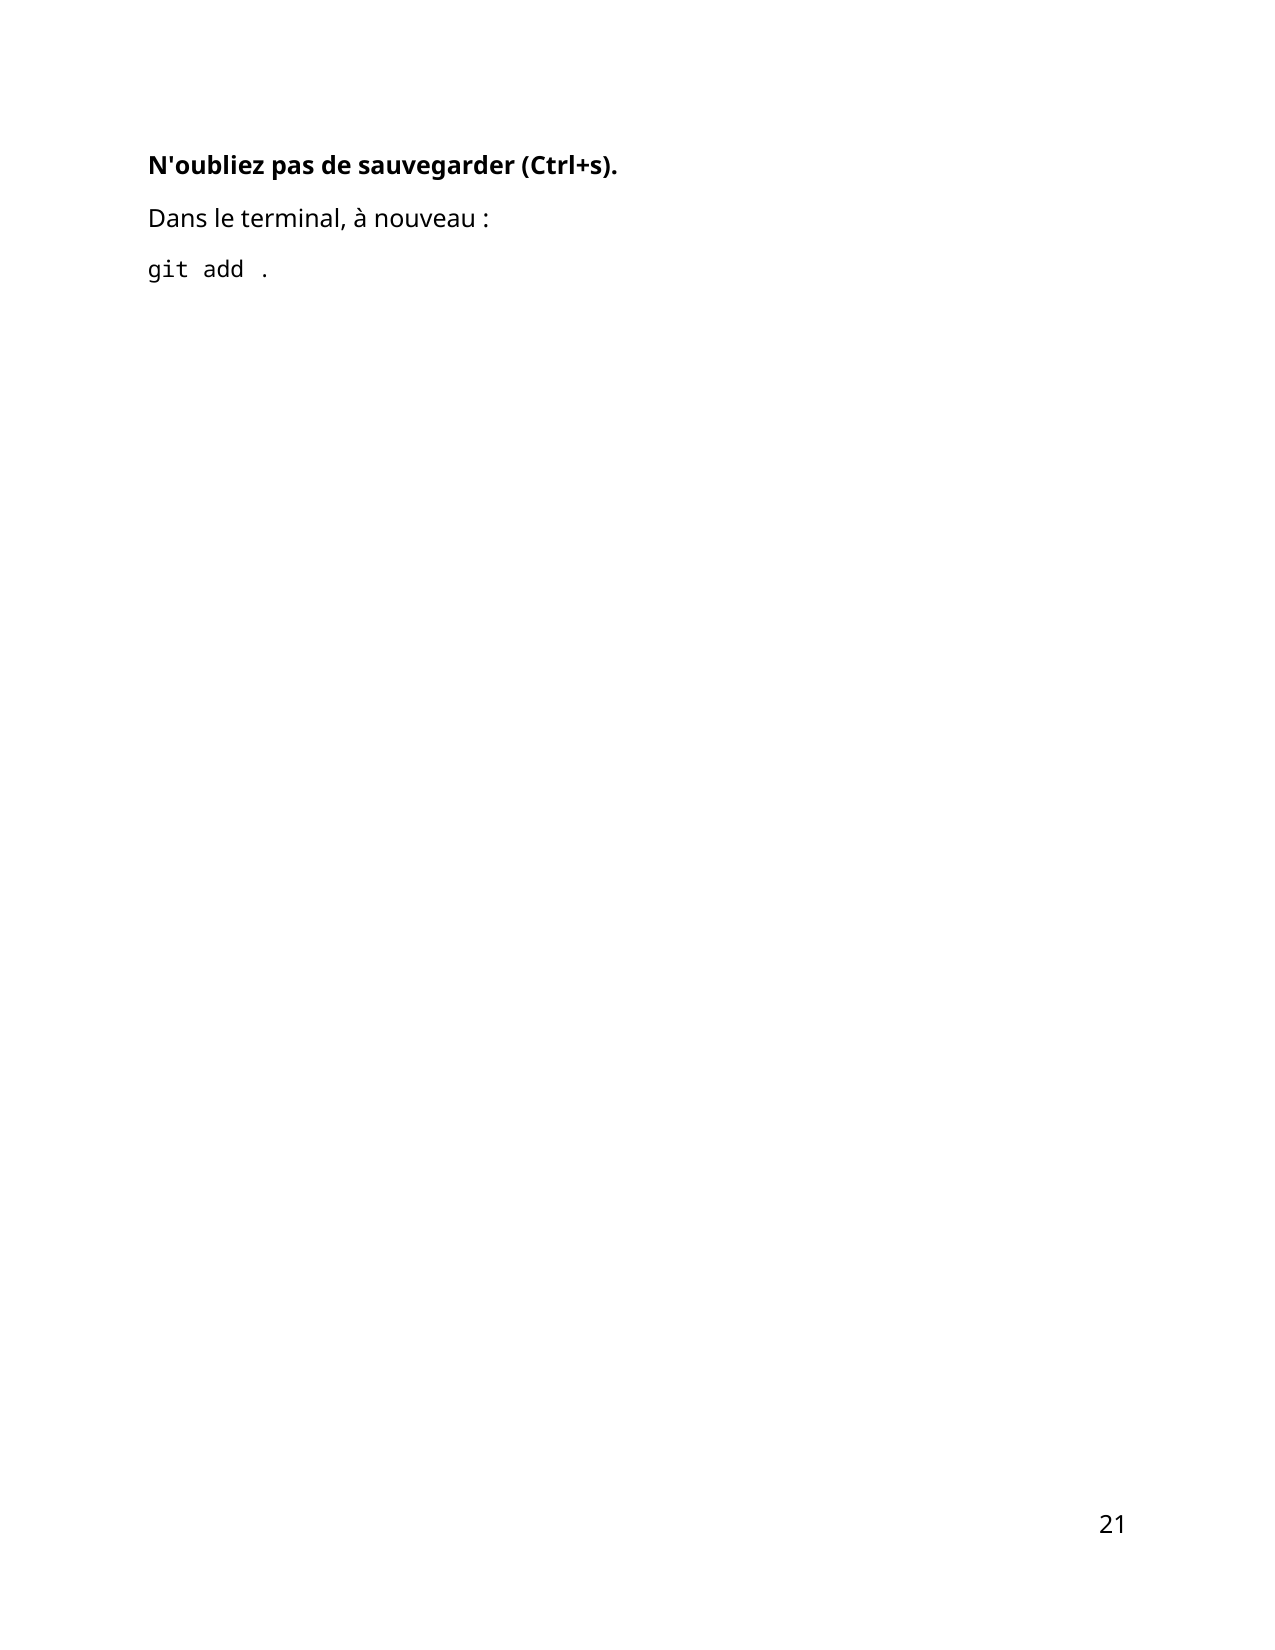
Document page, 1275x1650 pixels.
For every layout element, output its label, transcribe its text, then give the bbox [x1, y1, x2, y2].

text git add . [148, 253, 1127, 284]
text N'oubliez pas de sauvegarder (Ctrl+s). [148, 148, 1127, 182]
text Dans le terminal, à nouveau : [148, 200, 1127, 234]
